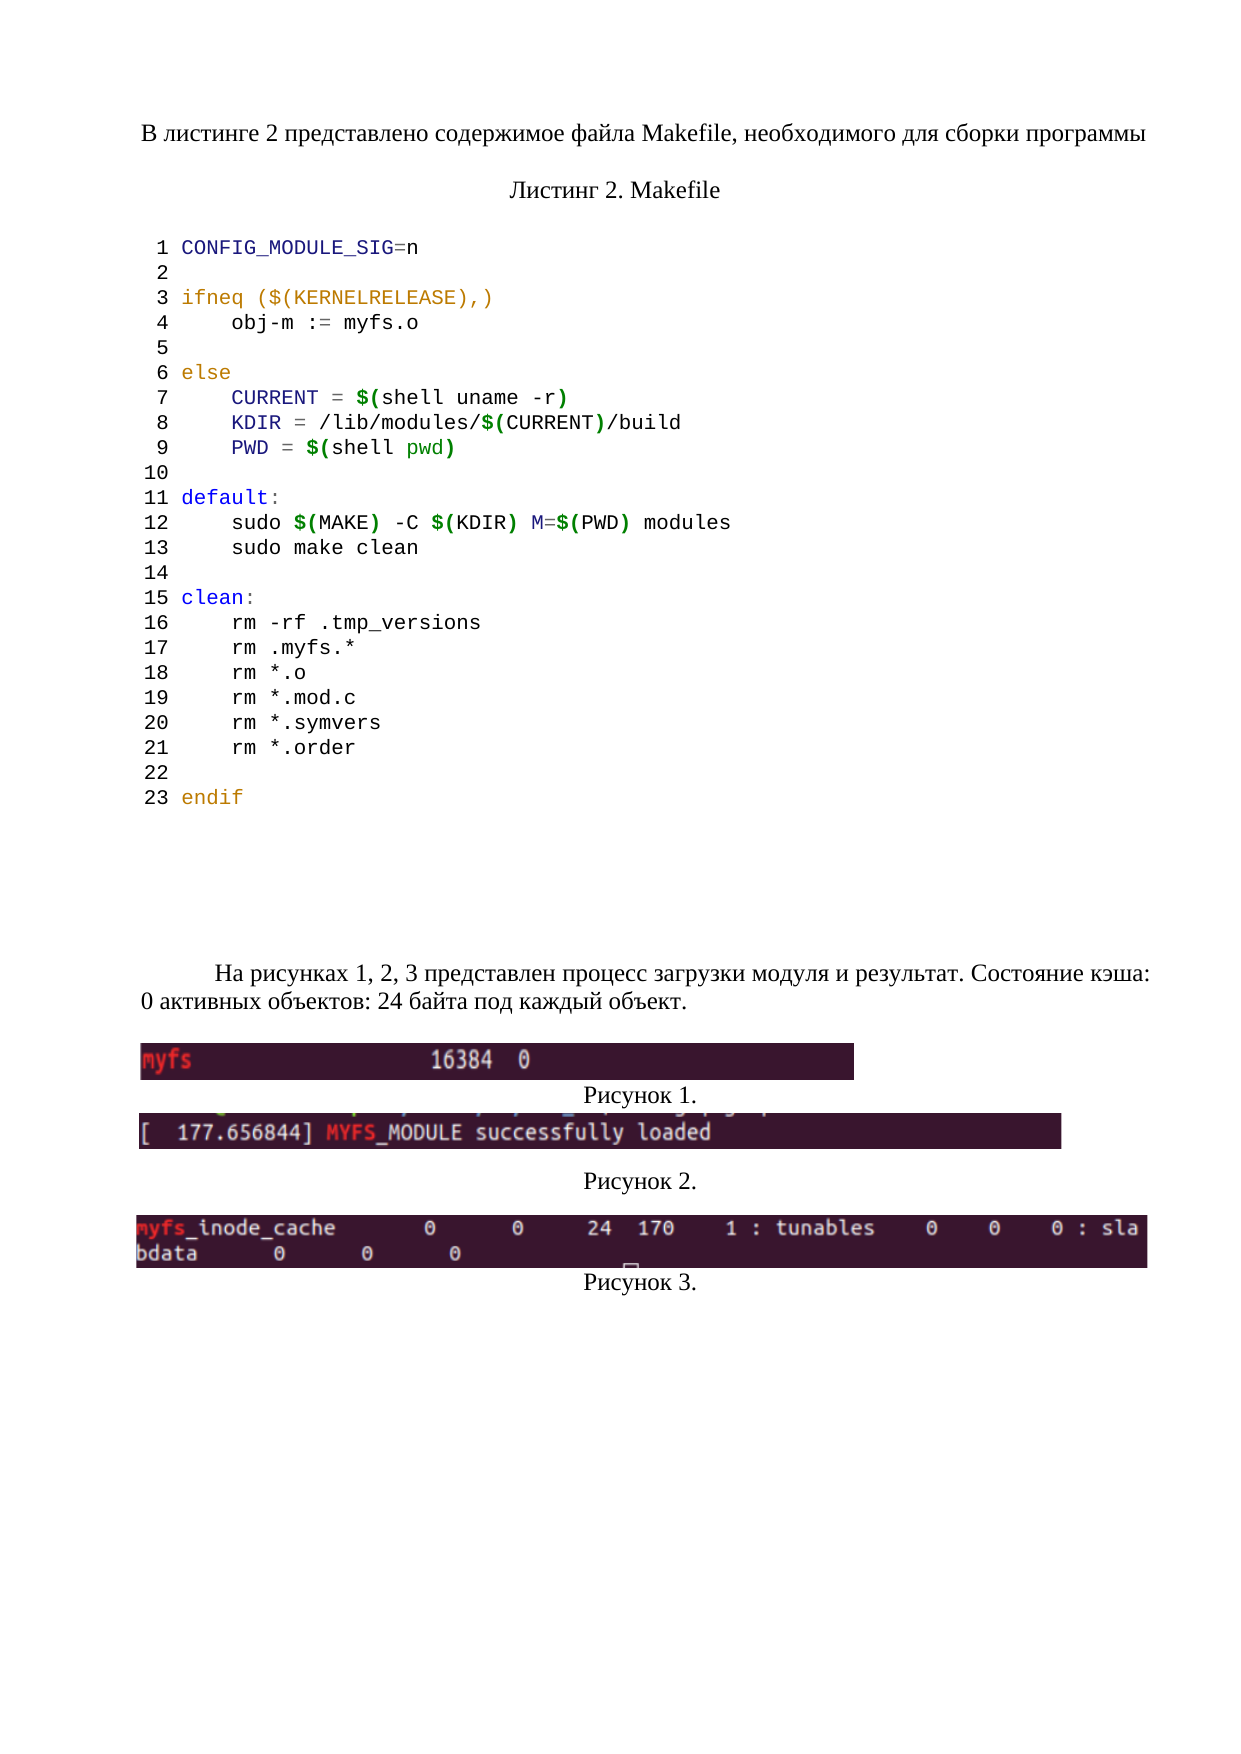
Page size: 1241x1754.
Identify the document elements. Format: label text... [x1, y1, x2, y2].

text Рисунок 2. [141, 1166, 1152, 1195]
table_header CONFIG_MODULE_SIG=n ifneq ($(KERNELRELEASE),) obj-m := myfs.o else CURRENT = $(shell uname -r) KDIR = /lib/modules/$(CURRENT)/build PWD = $(shell pwd) default: sudo $(MAKE) -C $(KDIR) M=$(PWD) modules sudo make clean clean: rm -rf .tmp_versions rm .myfs.* rm *.o rm *.mod.c rm *.symvers rm *.order endif [178, 233, 744, 814]
picture [139, 1113, 1062, 1149]
text В листинге 2 представлено содержимое файла Makefile, необходимого для сборки программы [141, 118, 1152, 147]
text На рисунках 1, 2, 3 представлен процесс загрузки модуля и результат. Состояние кэша: 0 активных объектов: 24 байта под каждый объект. [141, 958, 1152, 1015]
table_header 1 2 3 4 5 6 7 8 9 10 11 12 13 14 15 16 17 18 19 20 21 22 23 [141, 233, 178, 814]
picture [136, 1215, 1148, 1268]
picture [139, 1043, 854, 1080]
text Рисунок 3. [141, 1195, 1152, 1296]
text Рисунок 1. [141, 1073, 1152, 1109]
text Листинг 2. Makefile [141, 176, 1152, 204]
